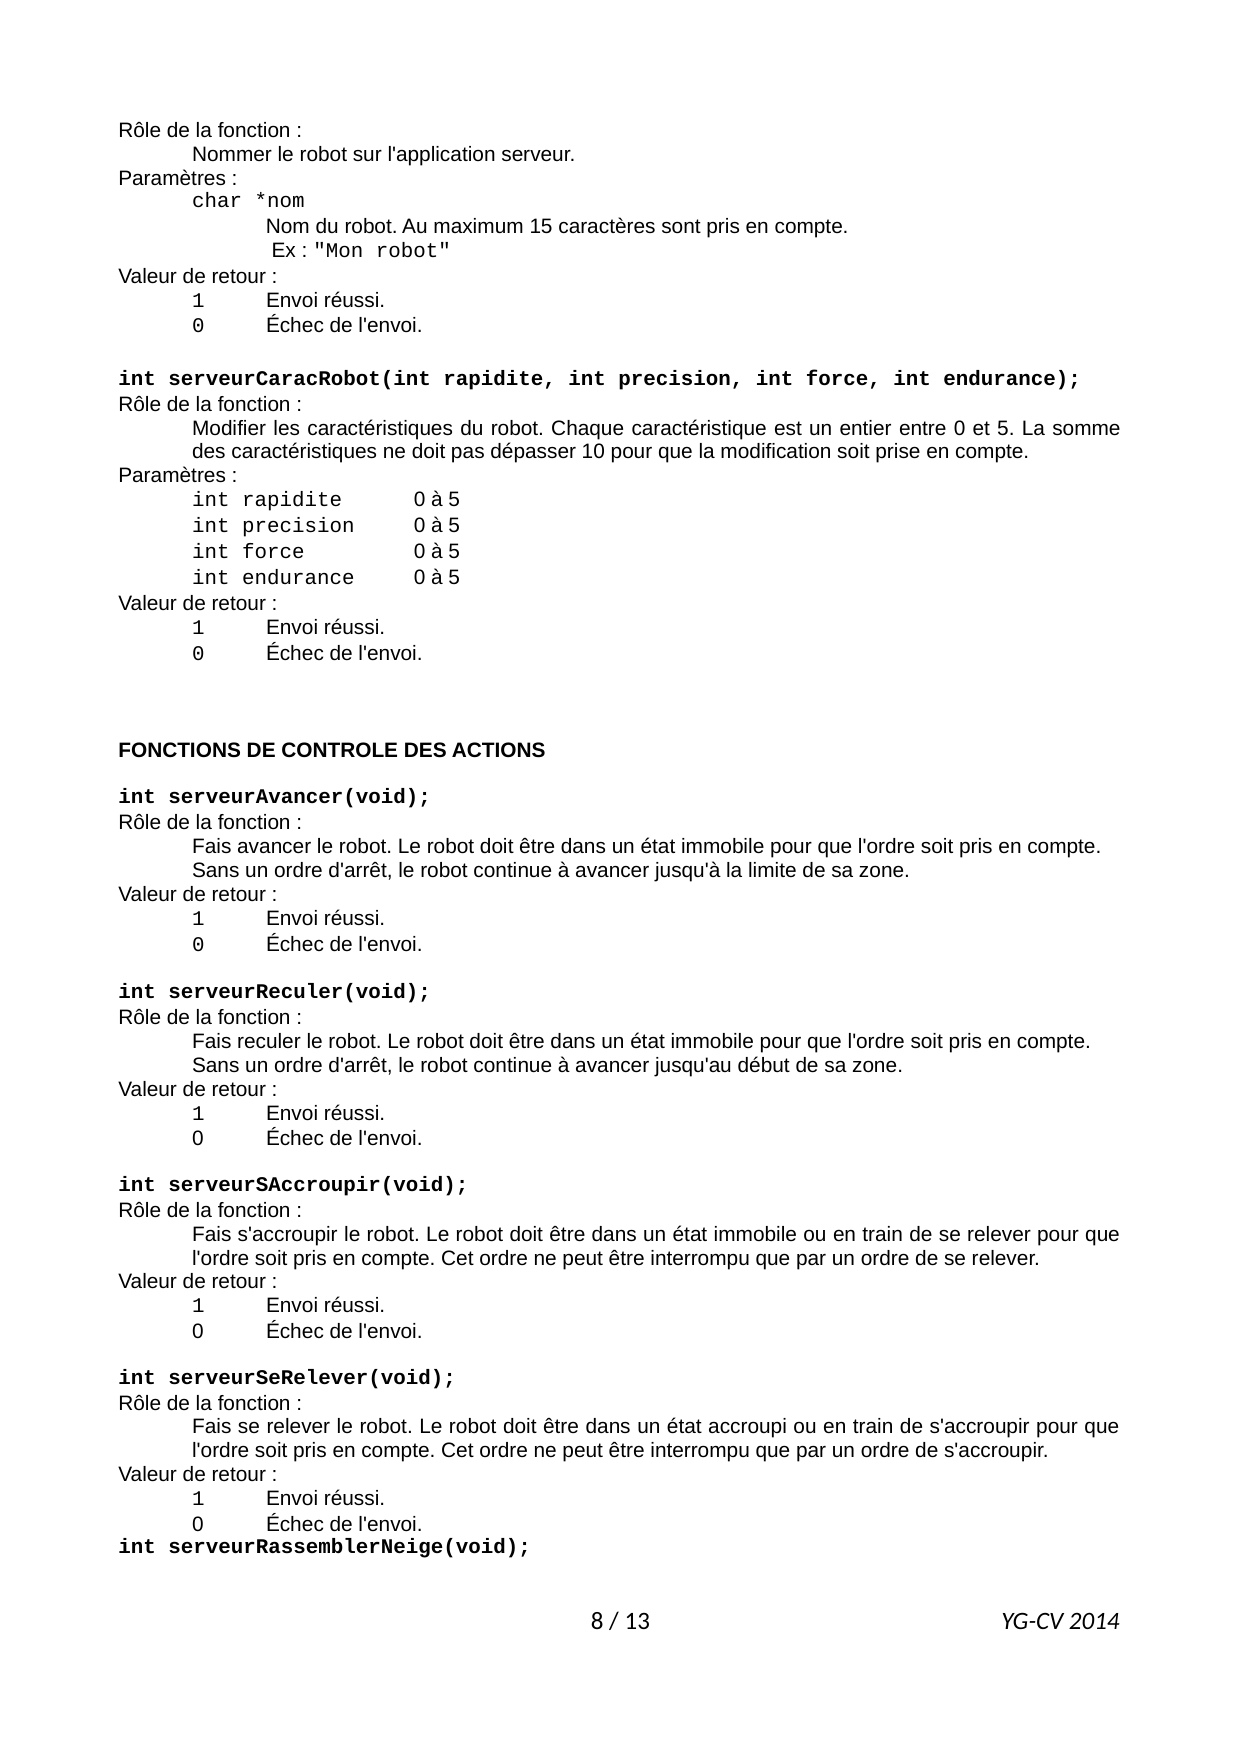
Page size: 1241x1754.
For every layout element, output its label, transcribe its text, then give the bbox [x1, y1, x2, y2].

text 1 Envoi réussi. [118, 1486, 1122, 1512]
text Paramètres : [118, 463, 1122, 487]
text Rôle de la fonction : [118, 1004, 1122, 1028]
text Rôle de la fonction : [118, 118, 1122, 142]
text 0 Échec de l'envoi. [118, 1126, 1122, 1150]
text 0 Échec de l'envoi. [118, 313, 1122, 339]
text int serveurCaracRobot(int rapidite, int precision, int force, int endurance); [118, 368, 1122, 391]
text Rôle de la fonction : [118, 1197, 1122, 1221]
text FONCTIONS DE CONTROLE DES ACTIONS [118, 738, 1122, 762]
text int serveurRassemblerNeige(void); [118, 1536, 1122, 1559]
text int serveurReculer(void); [118, 981, 1122, 1004]
text int serveurAvancer(void); [118, 786, 1122, 810]
text Paramètres : [118, 166, 1122, 190]
text 0 Échec de l'envoi. [118, 640, 1122, 666]
text char *nom [118, 190, 1122, 214]
text 1 Envoi réussi. [118, 906, 1122, 931]
text 0 Échec de l'envoi. [118, 1512, 1122, 1536]
text int endurance 0 à 5 [118, 565, 1122, 591]
text Valeur de retour : [118, 882, 1122, 906]
text Rôle de la fonction : [118, 810, 1122, 834]
text 1 Envoi réussi. [118, 1100, 1122, 1126]
text int precision 0 à 5 [118, 513, 1122, 539]
text Rôle de la fonction : [118, 1390, 1122, 1414]
text Fais reculer le robot. Le robot doit être dans un état immobile pour que l'ordre soit pris en compte. Sans un ordre d'arrêt, le robot continue à avancer jusqu'au début de sa zone. [192, 1028, 1122, 1076]
text Modifier les caractéristiques du robot. Chaque caractéristique est un entier entre 0 et 5. La somme des caractéristiques ne doit pas dépasser 10 pour que la modification soit prise en compte. [192, 415, 1122, 463]
text int force 0 à 5 [118, 539, 1122, 565]
text 1 Envoi réussi. [118, 1293, 1122, 1319]
text Nommer le robot sur l'application serveur. [192, 142, 1122, 166]
text int serveurSeRelever(void); [118, 1367, 1122, 1390]
text 1 Envoi réussi. [118, 287, 1122, 313]
text Valeur de retour : [118, 1462, 1122, 1486]
text Nom du robot. Au maximum 15 caractères sont pris en compte. [266, 214, 1122, 238]
text Ex : "Mon robot" [266, 238, 1122, 263]
text Valeur de retour : [118, 1269, 1122, 1293]
text 0 Échec de l'envoi. [118, 931, 1122, 957]
text 1 Envoi réussi. [118, 614, 1122, 640]
text int serveurSAccroupir(void); [118, 1174, 1122, 1197]
text Valeur de retour : [118, 1076, 1122, 1100]
text 0 Échec de l'envoi. [118, 1319, 1122, 1343]
text Rôle de la fonction : [118, 391, 1122, 415]
text Valeur de retour : [118, 263, 1122, 287]
text Fais se relever le robot. Le robot doit être dans un état accroupi ou en train de s'accroupir pour que l'ordre soit pris en compte. Cet ordre ne peut être interrompu que par un ordre de s'accroupir. [192, 1414, 1122, 1462]
text Valeur de retour : [118, 591, 1122, 614]
text int rapidite 0 à 5 [118, 487, 1122, 513]
text Fais avancer le robot. Le robot doit être dans un état immobile pour que l'ordre soit pris en compte. Sans un ordre d'arrêt, le robot continue à avancer jusqu'à la limite de sa zone. [192, 834, 1122, 882]
text Fais s'accroupir le robot. Le robot doit être dans un état immobile ou en train de se relever pour que l'ordre soit pris en compte. Cet ordre ne peut être interrompu que par un ordre de se relever. [192, 1221, 1122, 1269]
